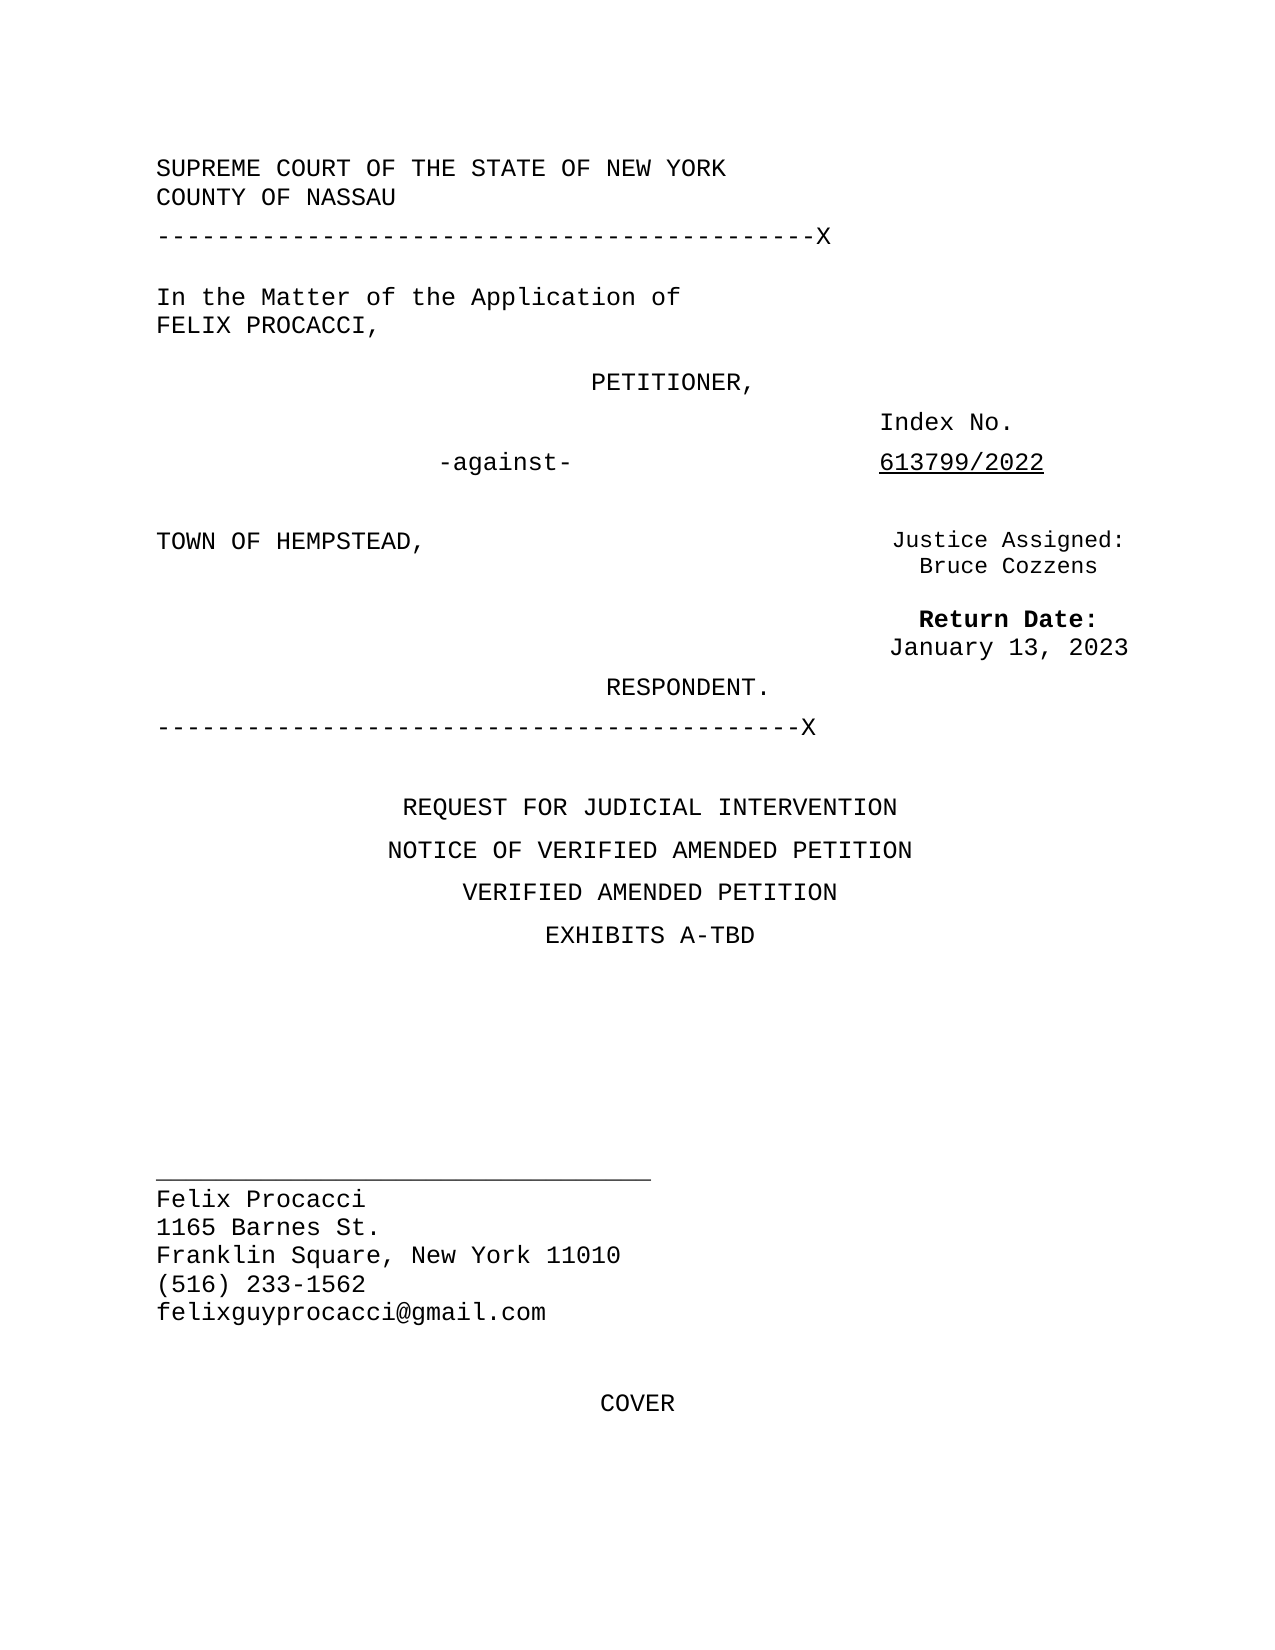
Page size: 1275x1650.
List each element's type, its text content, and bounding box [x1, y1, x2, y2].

table_cell [845, 669, 1150, 709]
table_cell [845, 1084, 1150, 1124]
table_cell [845, 483, 1150, 523]
text COVER [150, 1391, 1125, 1419]
table_cell [845, 1124, 1150, 1391]
table_cell [150, 749, 1150, 789]
table_cell REQUEST FOR JUDICIAL INTERVENTION NOTICE OF VERIFIED AMENDED PETITION VERIFIED AMENDED PETITION EXHIBITS A-TBD [150, 789, 1150, 1084]
table_cell 613799/2022 [845, 443, 1150, 483]
table_cell -against- [150, 443, 845, 483]
table_cell In the Matter of the Application of FELIX PROCACCI, PETITIONER, [150, 279, 845, 403]
table_cell --------------------------------------------X [150, 218, 845, 279]
table_cell [150, 483, 845, 523]
table_cell [845, 279, 1150, 403]
table_cell RESPONDENT. [150, 669, 845, 709]
table_cell [150, 1084, 845, 1124]
table_cell [845, 709, 1150, 749]
table_header [845, 150, 1150, 218]
table_cell TOWN OF HEMPSTEAD, [150, 523, 845, 669]
table_cell [845, 218, 1150, 279]
table_cell _________________________________ Felix Procacci 1165 Barnes St. Franklin Square, New York 11010 (516) 233-1562 felixguyprocacci@gmail.com [150, 1124, 845, 1391]
table_header SUPREME COURT OF THE STATE OF NEW YORK COUNTY OF NASSAU [150, 150, 845, 218]
table_cell Justice Assigned: Bruce Cozzens Return Date: January 13, 2023 [845, 523, 1150, 669]
table_cell [150, 404, 845, 443]
table_cell -------------------------------------------X [150, 709, 845, 749]
table_cell Index No. [845, 404, 1150, 443]
